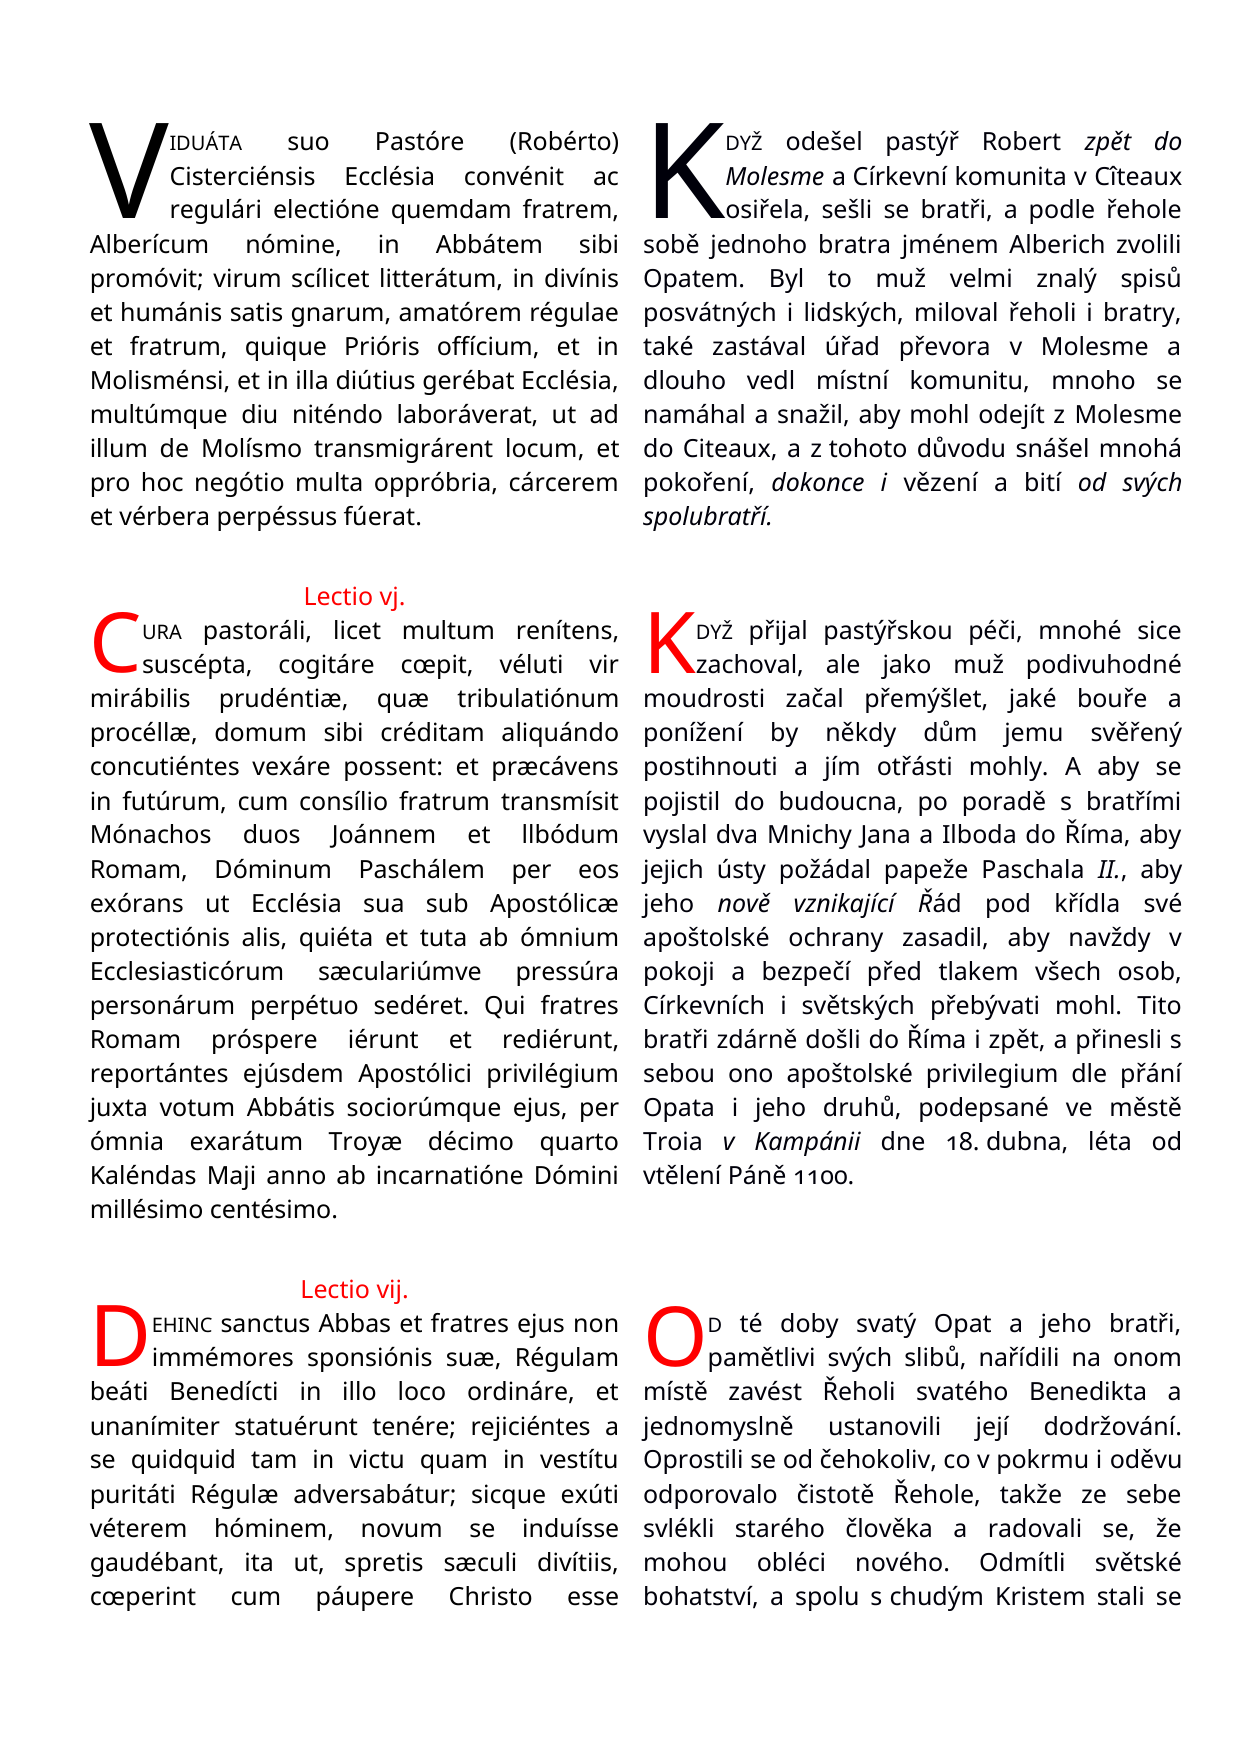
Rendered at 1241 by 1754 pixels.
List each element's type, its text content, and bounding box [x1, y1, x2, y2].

table_cell Když přijal pastýřskou péči, mnohé sice zachoval, ale jako muž podivuhodné moudrosti začal přemýšlet, jaké bouře a ponížení by někdy dům jemu svěřený postihnouti a jím otřásti mohly. A aby se pojistil do budoucna, po poradě s bratřími vyslal dva Mnichy Jana a Ilboda do Říma, aby jejich ústy požádal papeže Paschala II., aby jeho nově vznikající Řád pod křídla své apoštolské ochrany zasadil, aby navždy v pokoji a bezpečí před tlakem všech osob, Církevních i světských přebývati mohl. Tito bratři zdárně došli do Říma i zpět, a přinesli s sebou ono apoštolské privilegium dle přání Opata i jeho druhů, podepsané ve městě Troia v Kampánii dne 18. dubna, léta od vtělení Páně 1100. [631, 573, 1194, 1266]
table_cell Lectio vij. Dehinc sanctus Abbas et fratres ejus non immémores sponsiónis suæ, Régulam beáti Benedícti in illo loco ordináre, et unanímiter statuérunt tenére; rejiciéntes a se quidquid tam in victu quam in vestítu puritáti Régulæ adversabátur; sicque exúti véterem hóminem, novum se induísse gaudébant, ita ut, spretis sæculi divítiis, cœperint cum páupere Christo esse [78, 1266, 631, 1618]
table_cell Lectio vj. Cura pastoráli, licet multum renítens, suscépta, cogitáre cœpit, véluti vir mirábilis prudéntiæ, quæ tribulatiónum procéllæ, domum sibi créditam aliquándo concutiéntes vexáre possent: et præcávens in futúrum, cum consílio fratrum transmísit Mónachos duos Joánnem et llbódum Romam, Dóminum Paschálem per eos exórans ut Ecclésia sua sub Apostólicæ protectiónis alis, quiéta et tuta ab ómnium Ecclesiasticórum sæculariúmve pressúra personárum perpétuo sedéret. Qui fratres Romam próspere iérunt et rediérunt, reportántes ejúsdem Apostólici privilégium juxta votum Abbátis sociorúmque ejus, per ómnia exarátum Troyæ décimo quarto Kaléndas Maji anno ab incarnatióne Dómini millésimo centésimo. [78, 573, 631, 1266]
table_cell Od té doby svatý Opat a jeho bratři, pamětlivi svých slibů, nařídili na onom místě zavést Řeholi svatého Benedikta a jednomyslně ustanovili její dodržování. Oprostili se od čehokoliv, co v pokrmu i oděvu odporovalo čistotě Řehole, takže ze sebe svlékli starého člověka a radovali se, že mohou obléci nového. Odmítli světské bohatství, a spolu s chudým Kristem stali se [631, 1266, 1194, 1618]
table_cell Když odešel pastýř Robert zpět do Molesme a Církevní komunita v Cîteaux osiřela, sešli se bratři, a podle řehole sobě jednoho bratra jménem Alberich zvolili Opatem. Byl to muž velmi znalý spisů posvátných i lidských, miloval řeholi i bratry, také zastával úřad převora v Molesme a dlouho vedl místní komunitu, mnoho se namáhal a snažil, aby mohl odejít z Molesme do Citeaux, a z tohoto důvodu snášel mnohá pokoření, dokonce i vězení a bití od svých spolubratří. [631, 118, 1194, 573]
table_cell In II. Nocturno Ex parvo Exordio Coenobii et Ordinis Cisterc. Cap. 9. et seq. Lectio v. Viduáta suo Pastóre (Robérto) Cisterciénsis Ecclésia convénit ac regulári electióne quemdam fratrem, Alberícum nómine, in Abbátem sibi promóvit; virum scílicet litterátum, in divínis et humánis satis gnarum, amatórem régulae et fratrum, quique Prióris offícium, et in Molisménsi, et in illa diútius gerébat Ecclésia, multúmque diu niténdo laboráverat‚ ut ad illum de Molísmo transmigrárent locum, et pro hoc negótio multa oppróbria, cárcerem et vérbera perpéssus fúerat. [78, 118, 631, 573]
